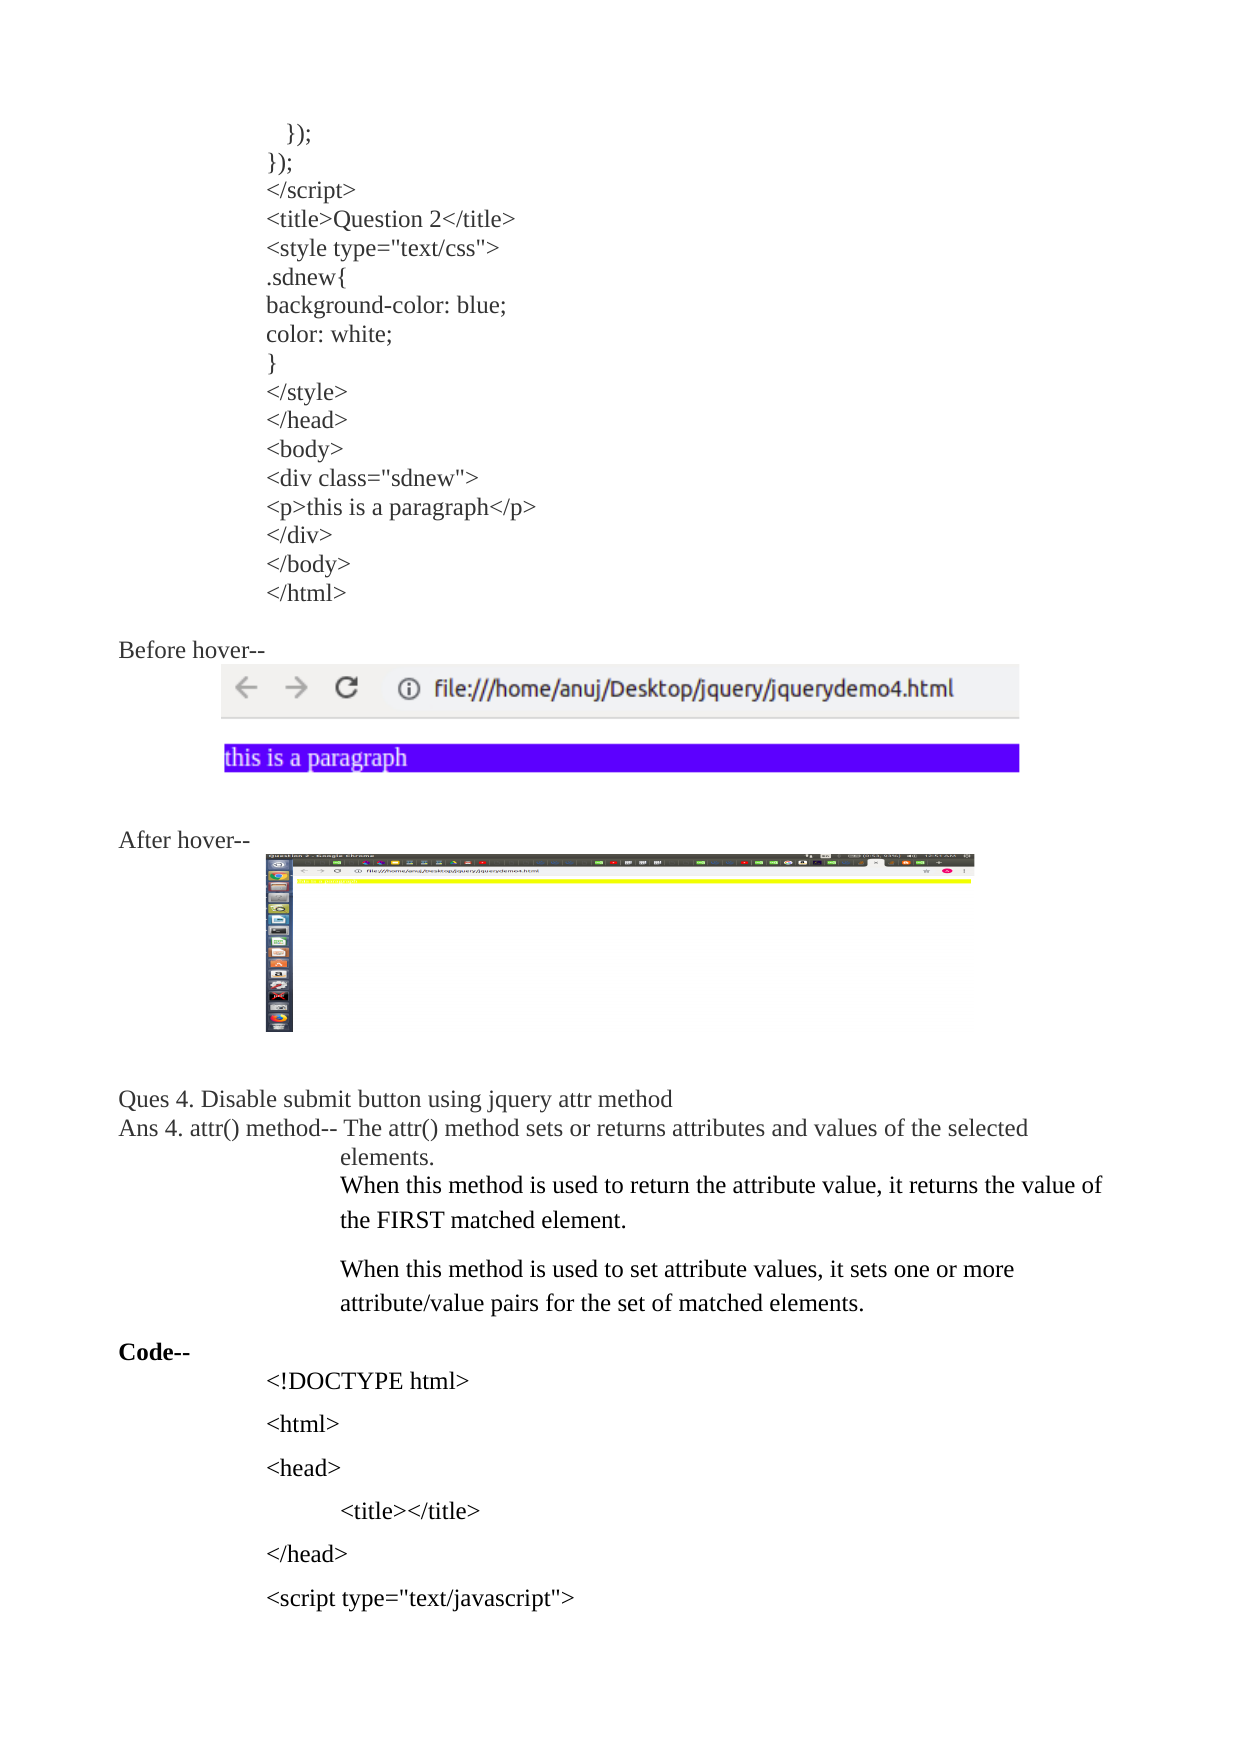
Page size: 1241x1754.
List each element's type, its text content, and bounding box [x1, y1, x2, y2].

text <head> [118, 1453, 1122, 1482]
text Before hover-- [118, 636, 1122, 664]
text color: white; [118, 319, 1122, 348]
text <title></title> [118, 1496, 1122, 1525]
text </html> [118, 578, 1122, 607]
text <div class="sdnew"> [118, 463, 1122, 492]
text Ques 4. Disable submit button using jquery attr method [118, 1084, 1122, 1113]
text </div> [118, 521, 1122, 549]
text <p>this is a paragraph</p> [118, 492, 1122, 521]
text }); [118, 118, 1122, 147]
text } [118, 348, 1122, 377]
text Code-- <!DOCTYPE html> [118, 1337, 1122, 1395]
text </head> [118, 406, 1122, 434]
text </head> [118, 1539, 1122, 1568]
text Ans 4. attr() method-- The attr() method sets or returns attributes and values of the selected elements. [118, 1113, 1122, 1170]
text .sdnew{ [118, 262, 1122, 291]
text background-color: blue; [118, 291, 1122, 319]
text <title>Question 2</title> [118, 204, 1122, 233]
text </style> [118, 377, 1122, 406]
text <html> [118, 1409, 1122, 1438]
text <body> [118, 434, 1122, 463]
text After hover-- [118, 664, 1122, 854]
text <style type="text/css"> [118, 233, 1122, 262]
text }); [118, 147, 1122, 176]
picture [221, 664, 1020, 826]
text </script> [118, 176, 1122, 204]
text When this method is used to set attribute values, it sets one or more attribute/value pairs for the set of matched elements. [118, 1254, 1122, 1317]
text <script type="text/javascript"> [118, 1583, 1122, 1612]
picture [265, 854, 975, 1032]
text </body> [118, 549, 1122, 578]
text When this method is used to return the attribute value, it returns the value of the FIRST matched element. [118, 1170, 1122, 1233]
